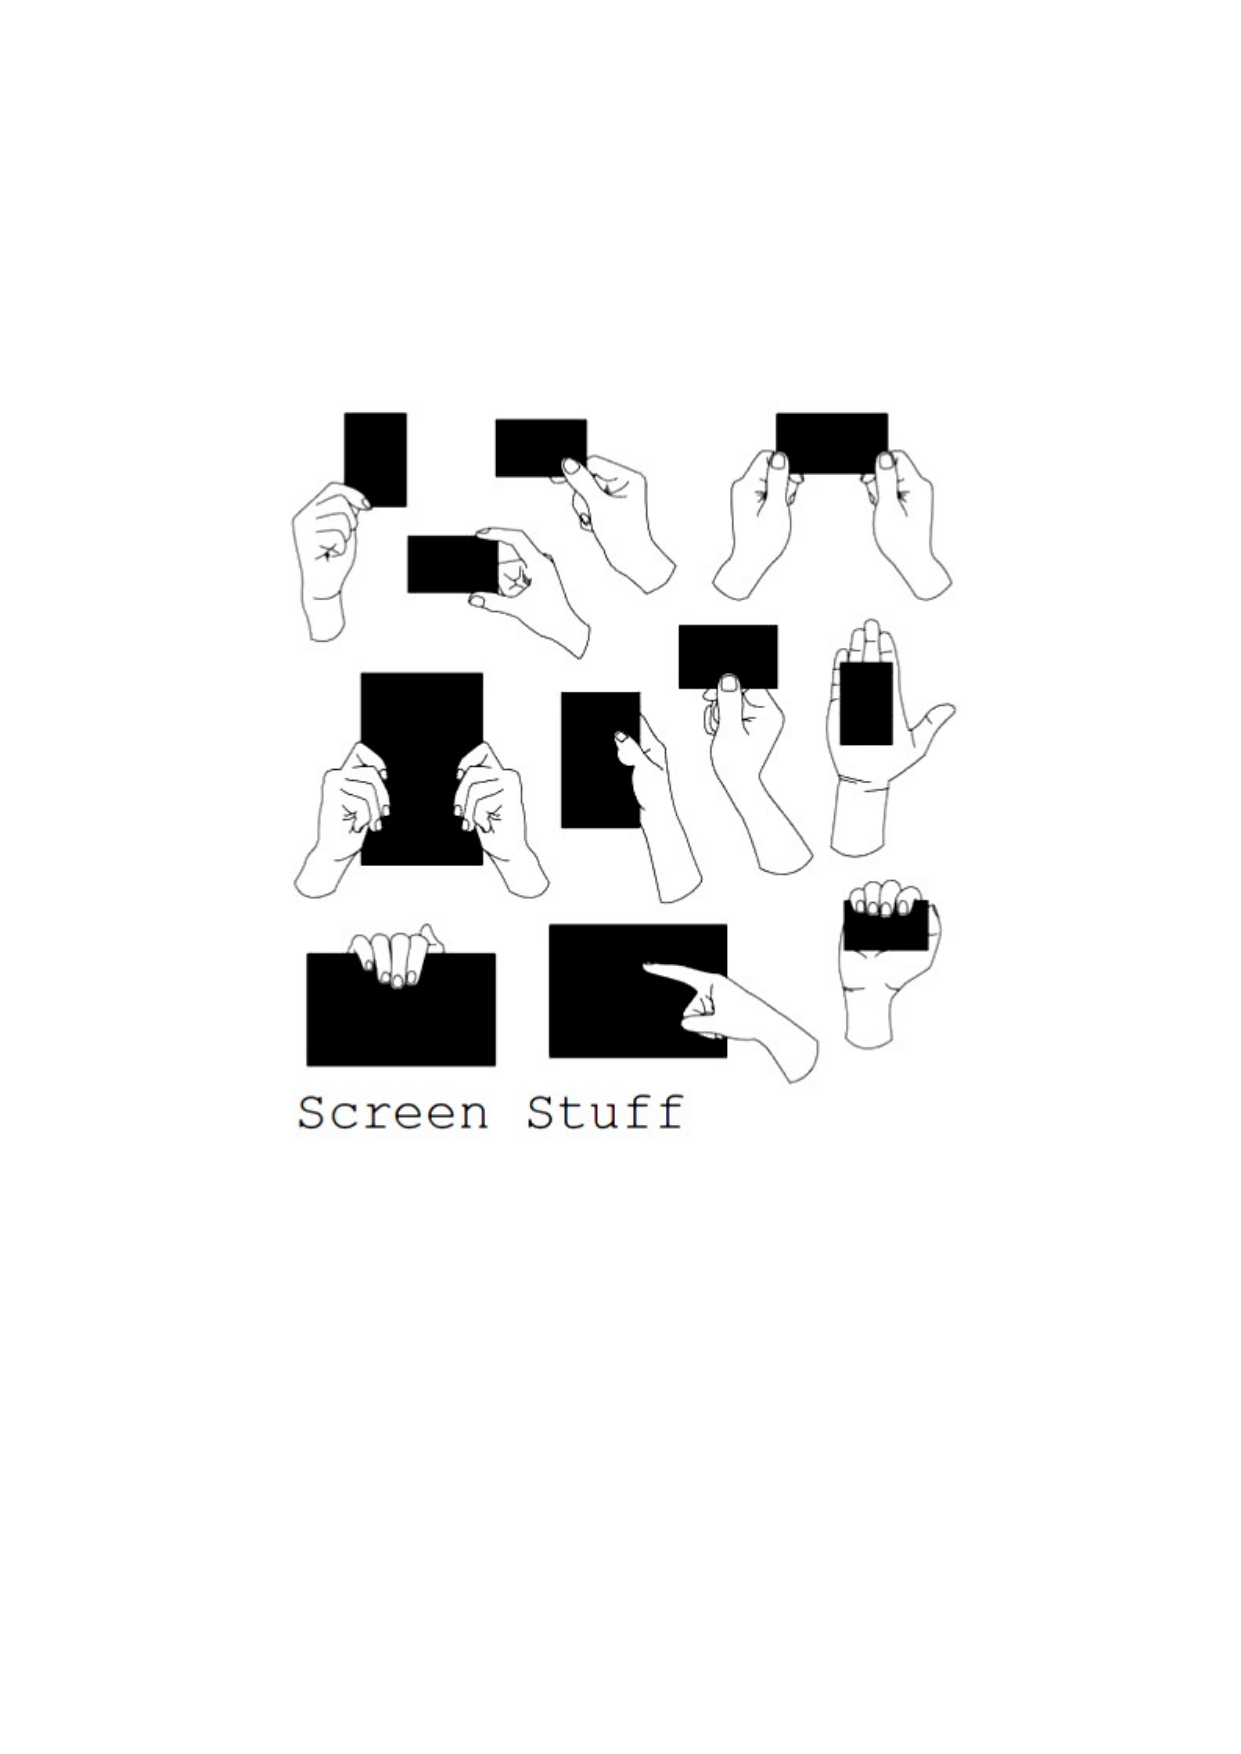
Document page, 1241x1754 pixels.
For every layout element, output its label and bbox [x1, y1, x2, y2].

picture [267, 389, 967, 1149]
